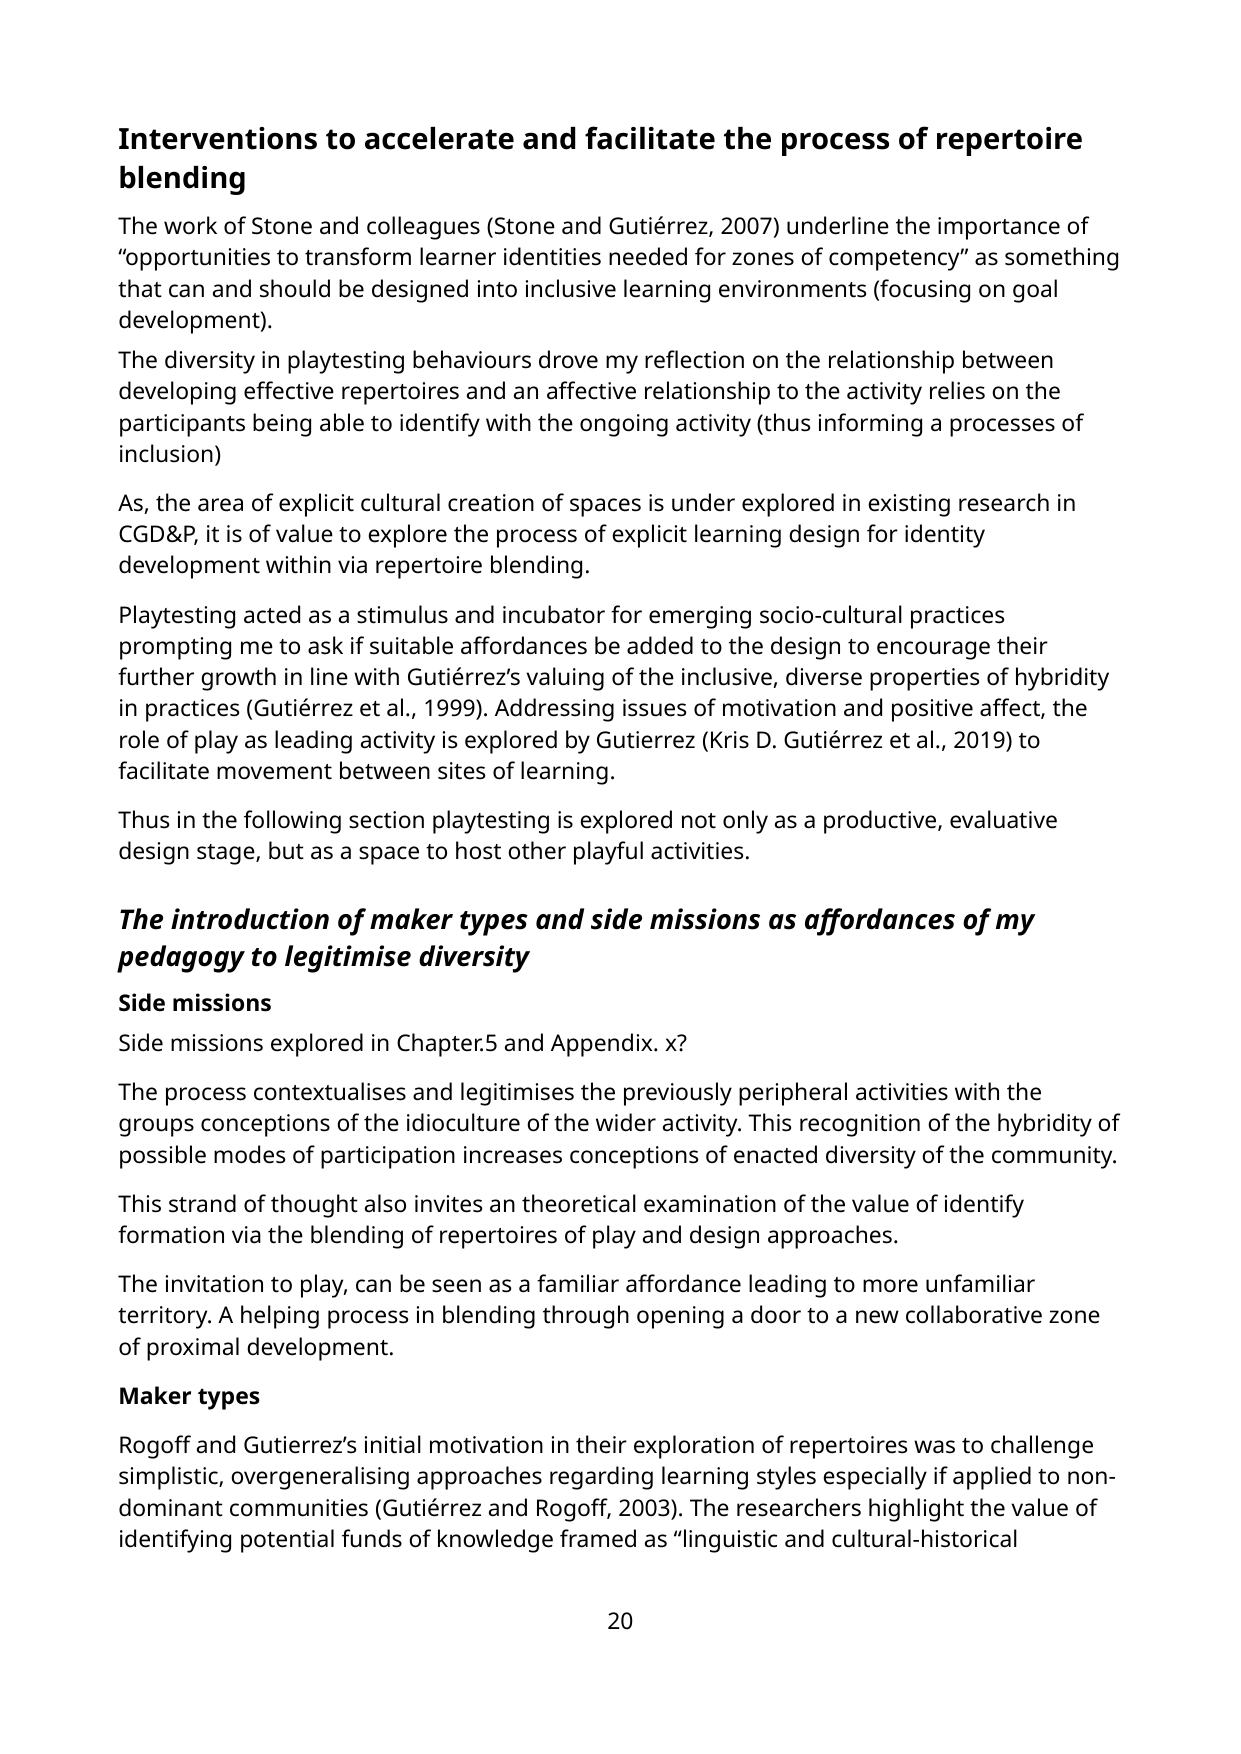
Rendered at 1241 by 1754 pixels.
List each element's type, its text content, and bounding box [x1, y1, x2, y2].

text Maker types [118, 1380, 1122, 1411]
text Side missions explored in Chapter.5 and Appendix. x? [118, 1027, 1122, 1058]
text Rogoff and Gutierrez’s initial motivation in their exploration of repertoires was to challenge simplistic, overgeneralising approaches regarding learning styles especially if applied to non-dominant communities (Gutiérrez and Rogoff, 2003). The researchers highlight the value of identifying potential funds of knowledge framed as “linguistic and cultural-historical [118, 1429, 1122, 1554]
text This strand of thought also invites an theoretical examination of the value of identify formation via the blending of repertoires of play and design approaches. [118, 1188, 1122, 1250]
text Thus in the following section playtesting is explored not only as a productive, evaluative design stage, but as a space to host other playful activities. [118, 804, 1122, 866]
subtitle Interventions to accelerate and facilitate the process of repertoire blending [118, 118, 1122, 197]
text The process contextualises and legitimises the previously peripheral activities with the groups conceptions of the idioculture of the wider activity. This recognition of the hybridity of possible modes of participation increases conceptions of enacted diversity of the community. [118, 1076, 1122, 1170]
text As, the area of explicit cultural creation of spaces is under explored in existing research in CGD&P, it is of value to explore the process of explicit learning design for identity development within via repertoire blending. [118, 487, 1122, 581]
text The work of Stone and colleagues (Stone and Gutiérrez, 2007) underline the importance of “opportunities to transform learner identities needed for zones of competency” as something that can and should be designed into inclusive learning environments (focusing on goal development). [118, 210, 1122, 335]
text Playtesting acted as a stimulus and incubator for emerging socio-cultural practices prompting me to ask if suitable affordances be added to the design to encourage their further growth in line with Gutiérrez’s valuing of the inclusive, diverse properties of hybridity in practices (Gutiérrez et al., 1999). Addressing issues of motivation and positive affect, the role of play as leading activity is explored by Gutierrez (Kris D. Gutiérrez et al., 2019) to facilitate movement between sites of learning. [118, 598, 1122, 786]
text The diversity in playtesting behaviours drove my reflection on the relationship between developing effective repertoires and an affective relationship to the activity relies on the participants being able to identify with the ongoing activity (thus informing a processes of inclusion) [118, 344, 1122, 469]
text The invitation to play, can be seen as a familiar affordance leading to more unfamiliar territory. A helping process in blending through opening a door to a new collaborative zone of proximal development. [118, 1268, 1122, 1362]
text Side missions [118, 987, 1122, 1018]
subtitle The introduction of maker types and side missions as affordances of my pedagogy to legitimise diversity [118, 900, 1122, 974]
